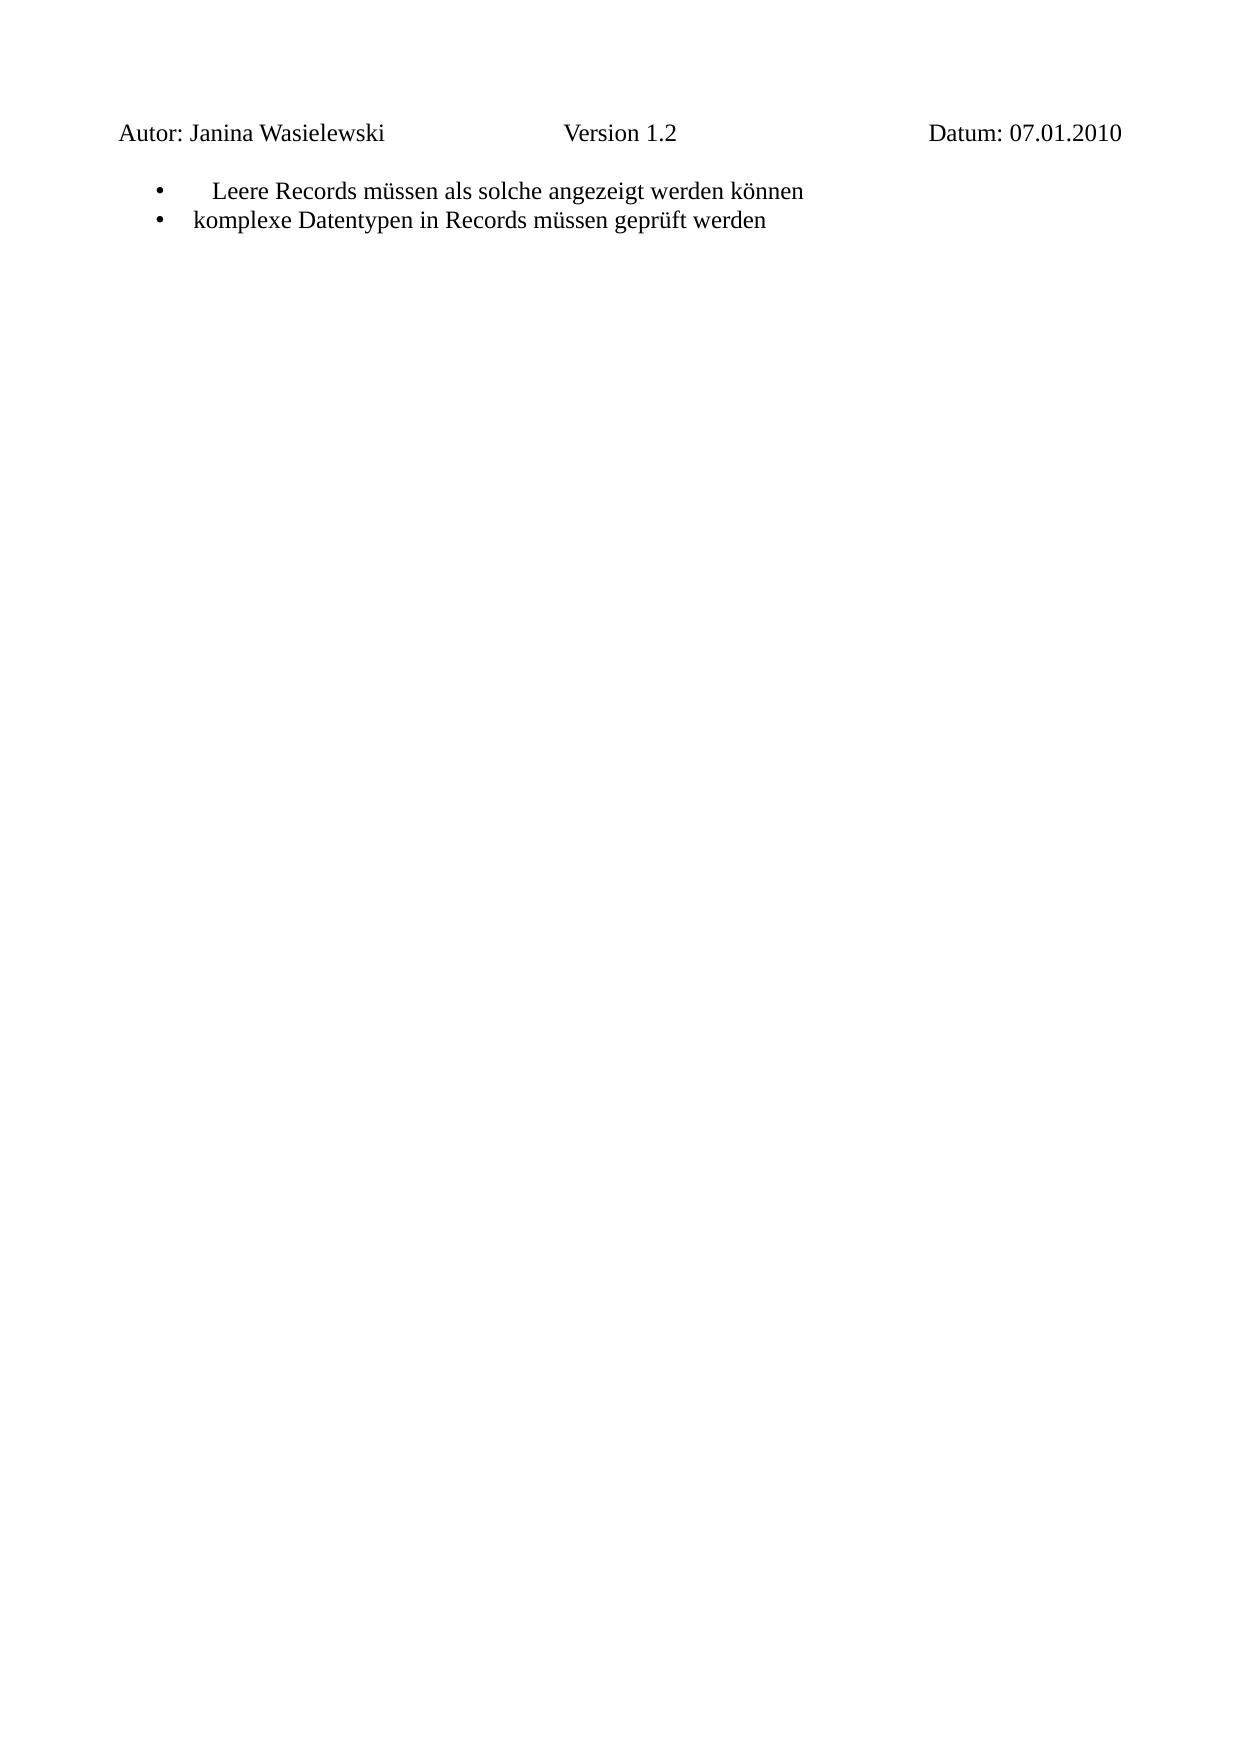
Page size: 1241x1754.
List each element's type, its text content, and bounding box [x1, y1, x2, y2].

list Leere Records müssen als solche angezeigt werden können [156, 176, 1122, 205]
list komplexe Datentypen in Records müssen geprüft werden [156, 205, 1122, 234]
